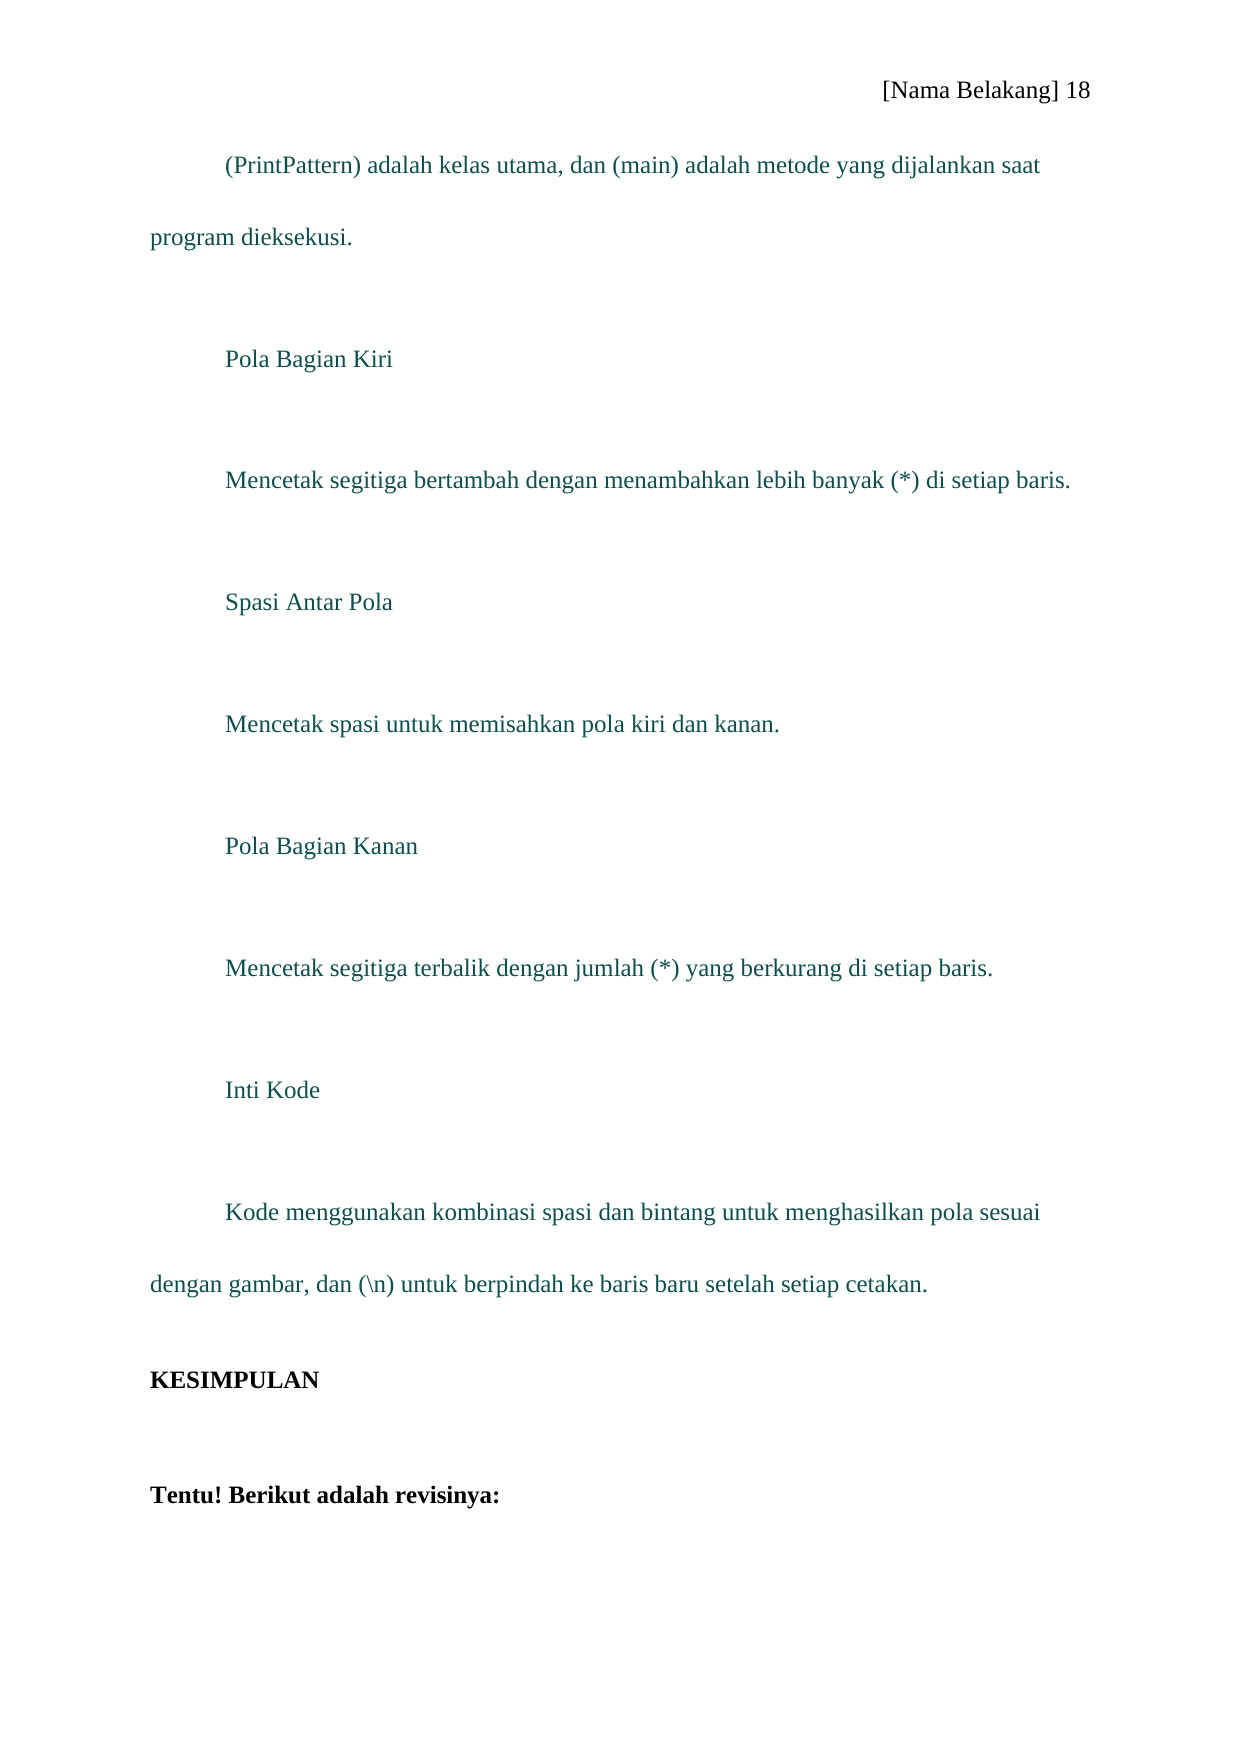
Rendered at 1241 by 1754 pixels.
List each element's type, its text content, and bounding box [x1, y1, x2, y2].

text Pola Bagian Kanan [150, 831, 1090, 860]
text Spasi Antar Pola [150, 587, 1090, 616]
text Kode menggunakan kombinasi spasi dan bintang untuk menghasilkan pola sesuai dengan gambar, dan (\n) untuk berpindah ke baris baru setelah setiap cetakan. [150, 1197, 1090, 1297]
text Pola Bagian Kiri [150, 344, 1090, 372]
text Tentu! Berikut adalah revisinya: [150, 1481, 1090, 1509]
text Inti Kode [150, 1075, 1090, 1104]
text Mencetak segitiga bertambah dengan menambahkan lebih banyak (*) di setiap baris. [150, 466, 1090, 494]
text (PrintPattern) adalah kelas utama, dan (main) adalah metode yang dijalankan saat program dieksekusi. [150, 150, 1090, 251]
text Mencetak segitiga terbalik dengan jumlah (*) yang berkurang di setiap baris. [150, 953, 1090, 982]
text KESIMPULAN [150, 1366, 1090, 1394]
text Mencetak spasi untuk memisahkan pola kiri dan kanan. [150, 709, 1090, 738]
